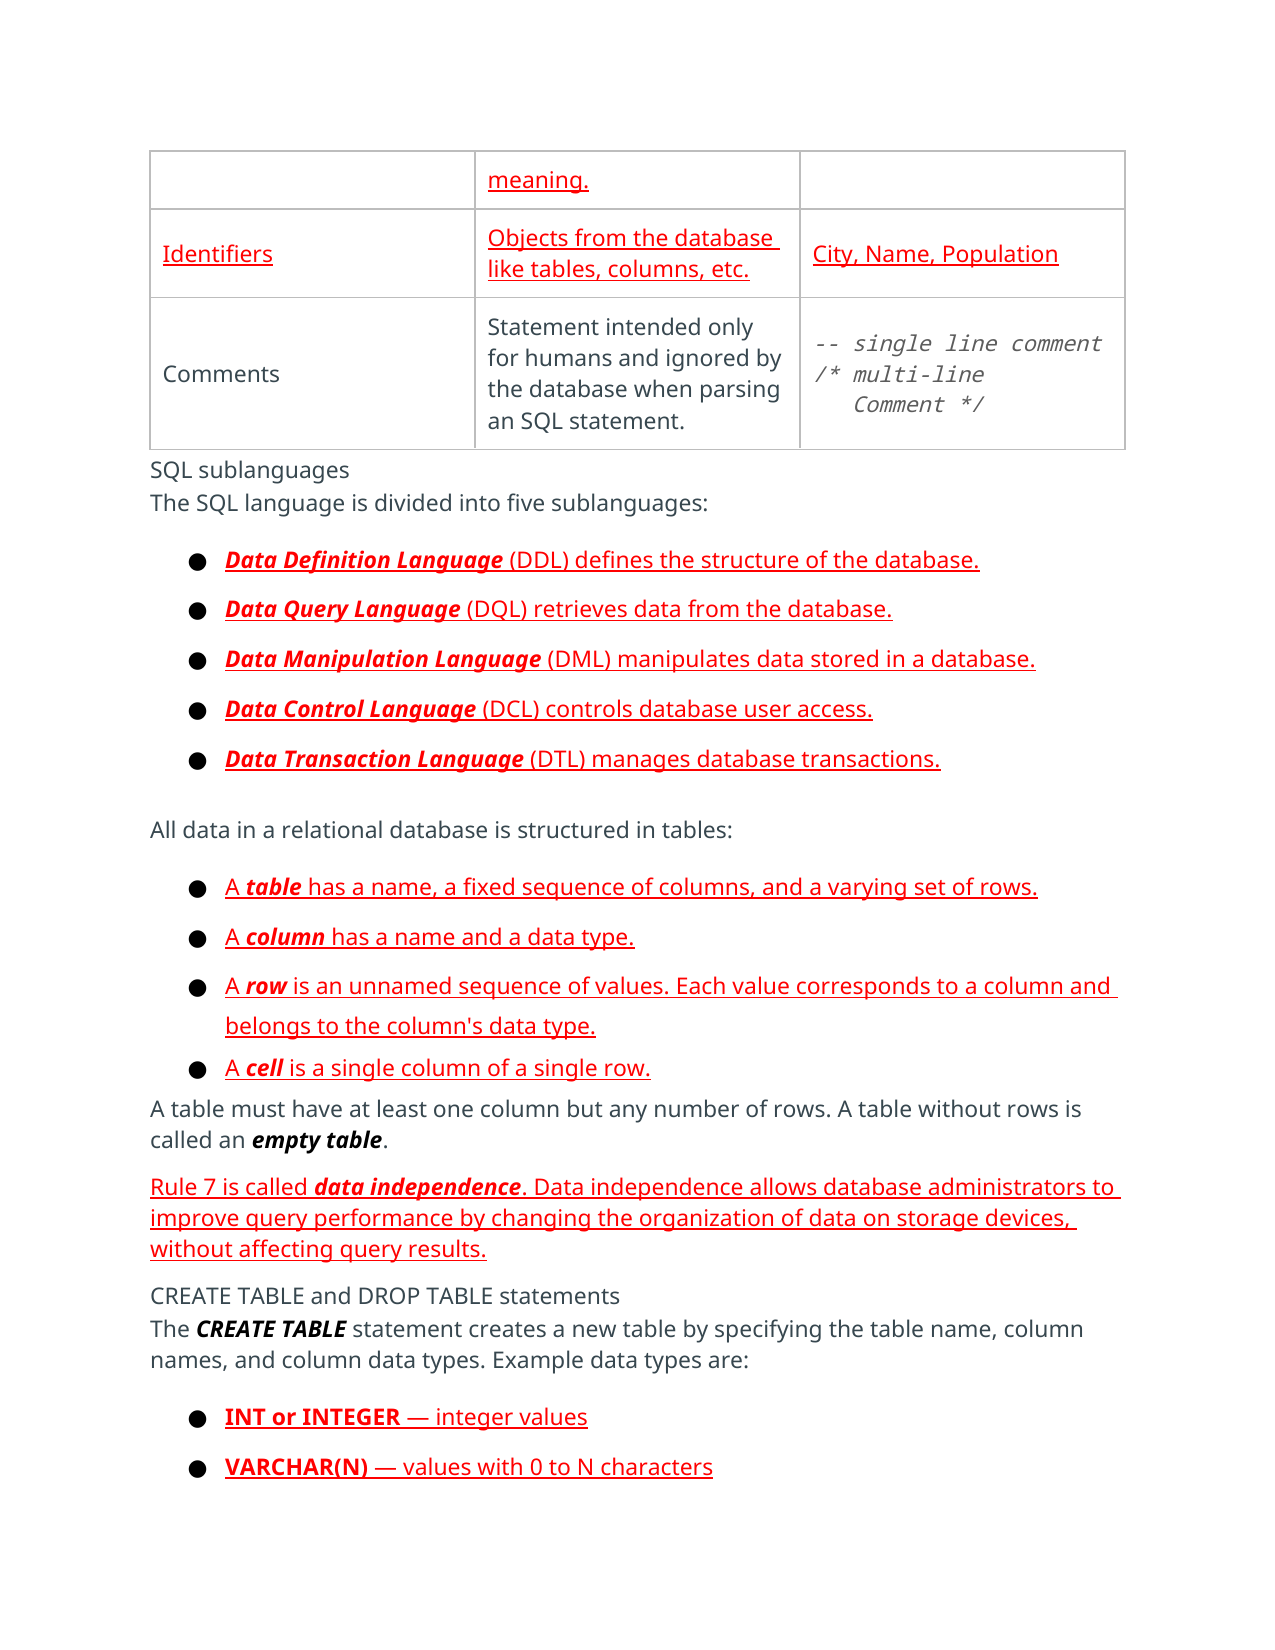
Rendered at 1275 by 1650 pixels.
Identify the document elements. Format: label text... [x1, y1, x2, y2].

text All data in a relational database is structured in tables: [150, 814, 1125, 846]
text Rule 7 is called data independence. Data independence allows database administrators to improve query performance by changing the organization of data on storage devices, without affecting query results. [150, 1171, 1125, 1264]
table_cell [801, 152, 1124, 208]
table_cell Comments [151, 298, 474, 448]
list Data Transaction Language (DTL) manages database transactions. [187, 733, 1125, 780]
table_cell Identifiers [151, 210, 474, 297]
list INT or INTEGER — integer values [187, 1391, 1125, 1438]
list Data Query Language (DQL) retrieves data from the database. [187, 584, 1125, 631]
text The SQL language is divided into five sublanguages: [150, 487, 1125, 518]
list A row is an unnamed sequence of values. Each value corresponds to a column and belongs to the column's data type. [187, 961, 1125, 1041]
list A cell is a single column of a single row. [187, 1043, 1125, 1090]
table_cell meaning. [476, 152, 799, 208]
table_cell City, Name, Population [801, 210, 1124, 297]
subtitle SQL sublanguages [150, 454, 1125, 485]
list Data Manipulation Language (DML) manipulates data stored in a database. [187, 634, 1125, 681]
table_cell Statement intended only for humans and ignored by the database when parsing an SQL statement. [476, 298, 799, 448]
list Data Definition Language (DDL) defines the structure of the database. [187, 534, 1125, 581]
table_cell Objects from the database like tables, columns, etc. [476, 210, 799, 297]
table_cell [151, 152, 474, 208]
subtitle CREATE TABLE and DROP TABLE statements [150, 1280, 1125, 1311]
list A table has a name, a fixed sequence of columns, and a varying set of rows. [187, 861, 1125, 908]
list A column has a name and a data type. [187, 911, 1125, 958]
table_cell -- single line comment /* multi-line Comment */ [801, 298, 1124, 448]
list Data Control Language (DCL) controls database user access. [187, 683, 1125, 731]
text The CREATE TABLE statement creates a new table by specifying the table name, column names, and column data types. Example data types are: [150, 1313, 1125, 1376]
text A table must have at least one column but any number of rows. A table without rows is called an empty table. [150, 1093, 1125, 1155]
list VARCHAR(N) — values with 0 to N characters [187, 1441, 1125, 1488]
